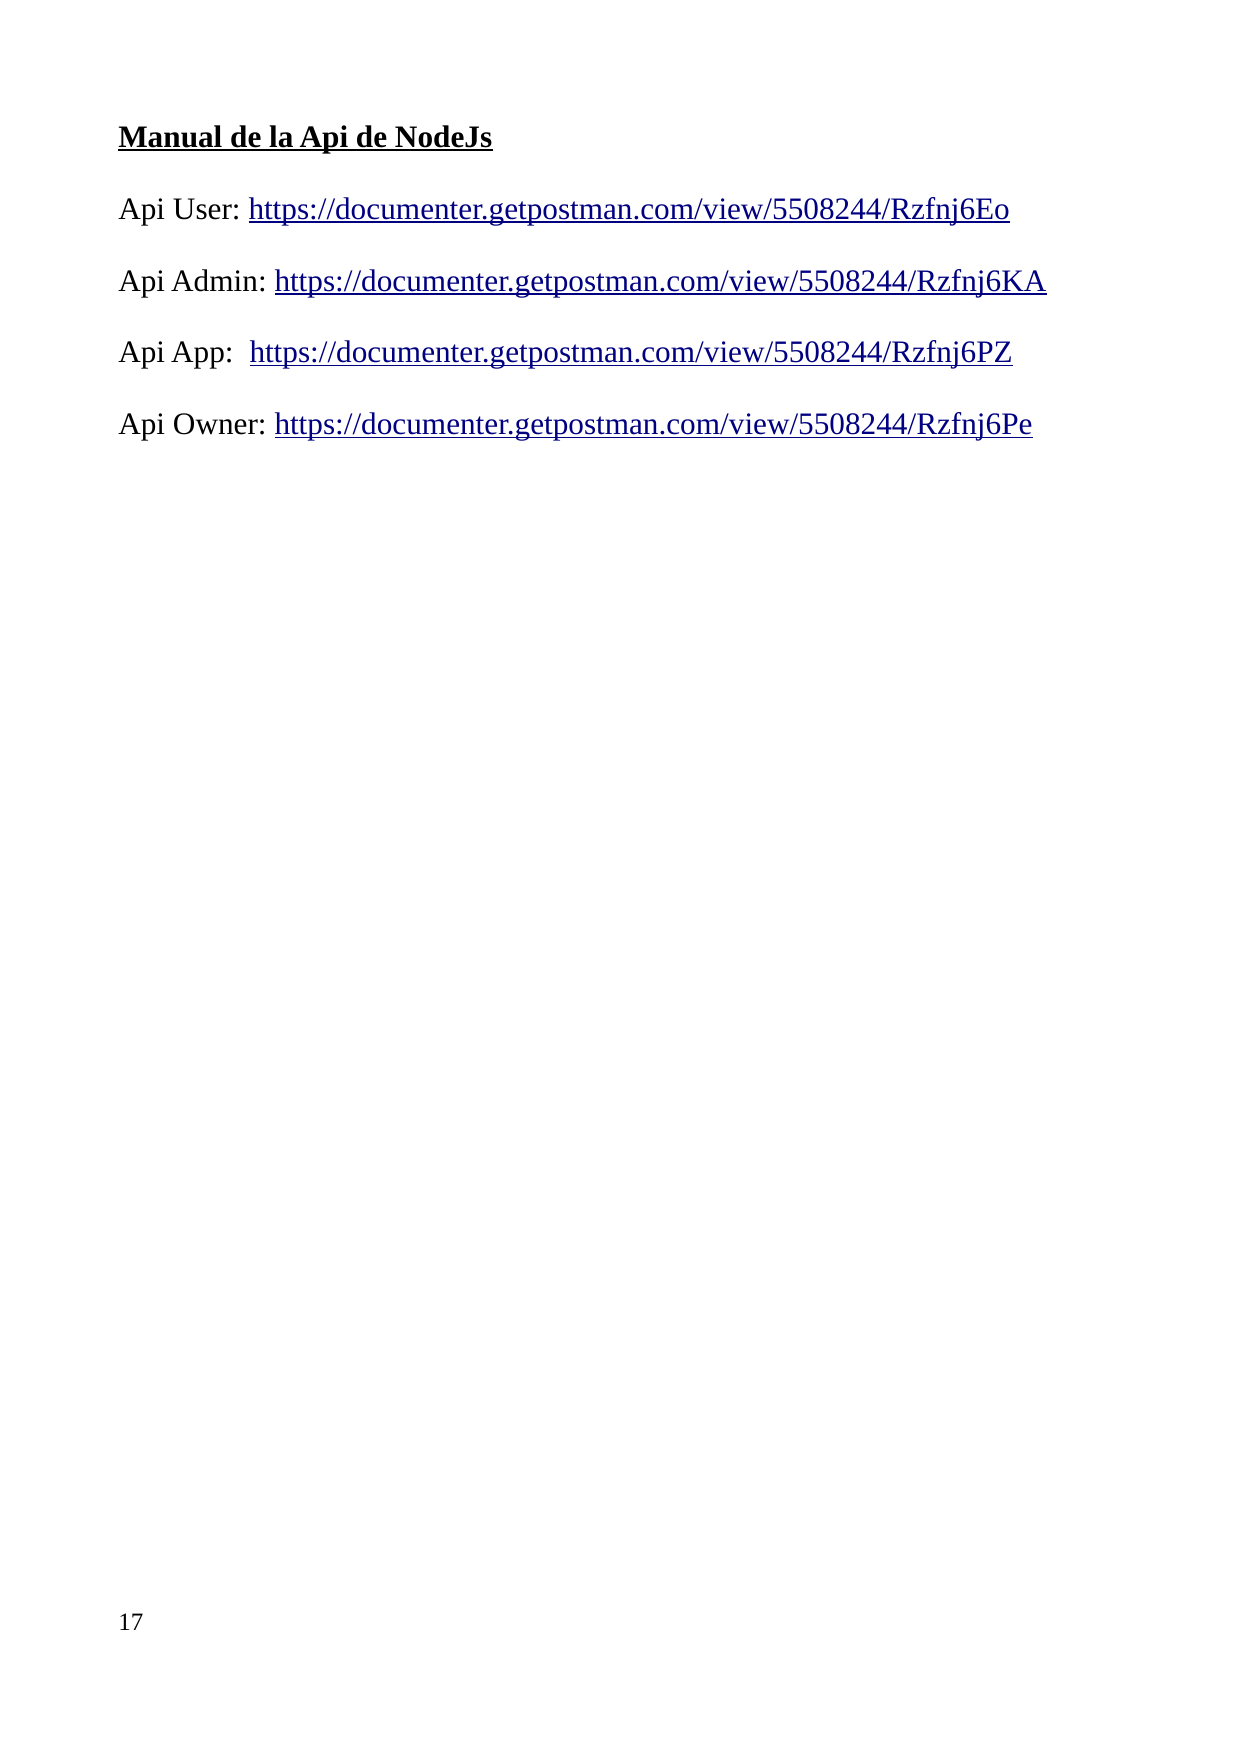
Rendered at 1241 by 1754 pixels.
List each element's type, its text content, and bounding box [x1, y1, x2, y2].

text Api User: https://documenter.getpostman.com/view/5508244/Rzfnj6Eo [118, 190, 1122, 226]
text Api Owner: https://documenter.getpostman.com/view/5508244/Rzfnj6Pe [118, 406, 1122, 442]
text Api Admin: https://documenter.getpostman.com/view/5508244/Rzfnj6KA [118, 262, 1122, 298]
text Api App: https://documenter.getpostman.com/view/5508244/Rzfnj6PZ [118, 334, 1122, 370]
text Manual de la Api de NodeJs [118, 118, 1122, 154]
